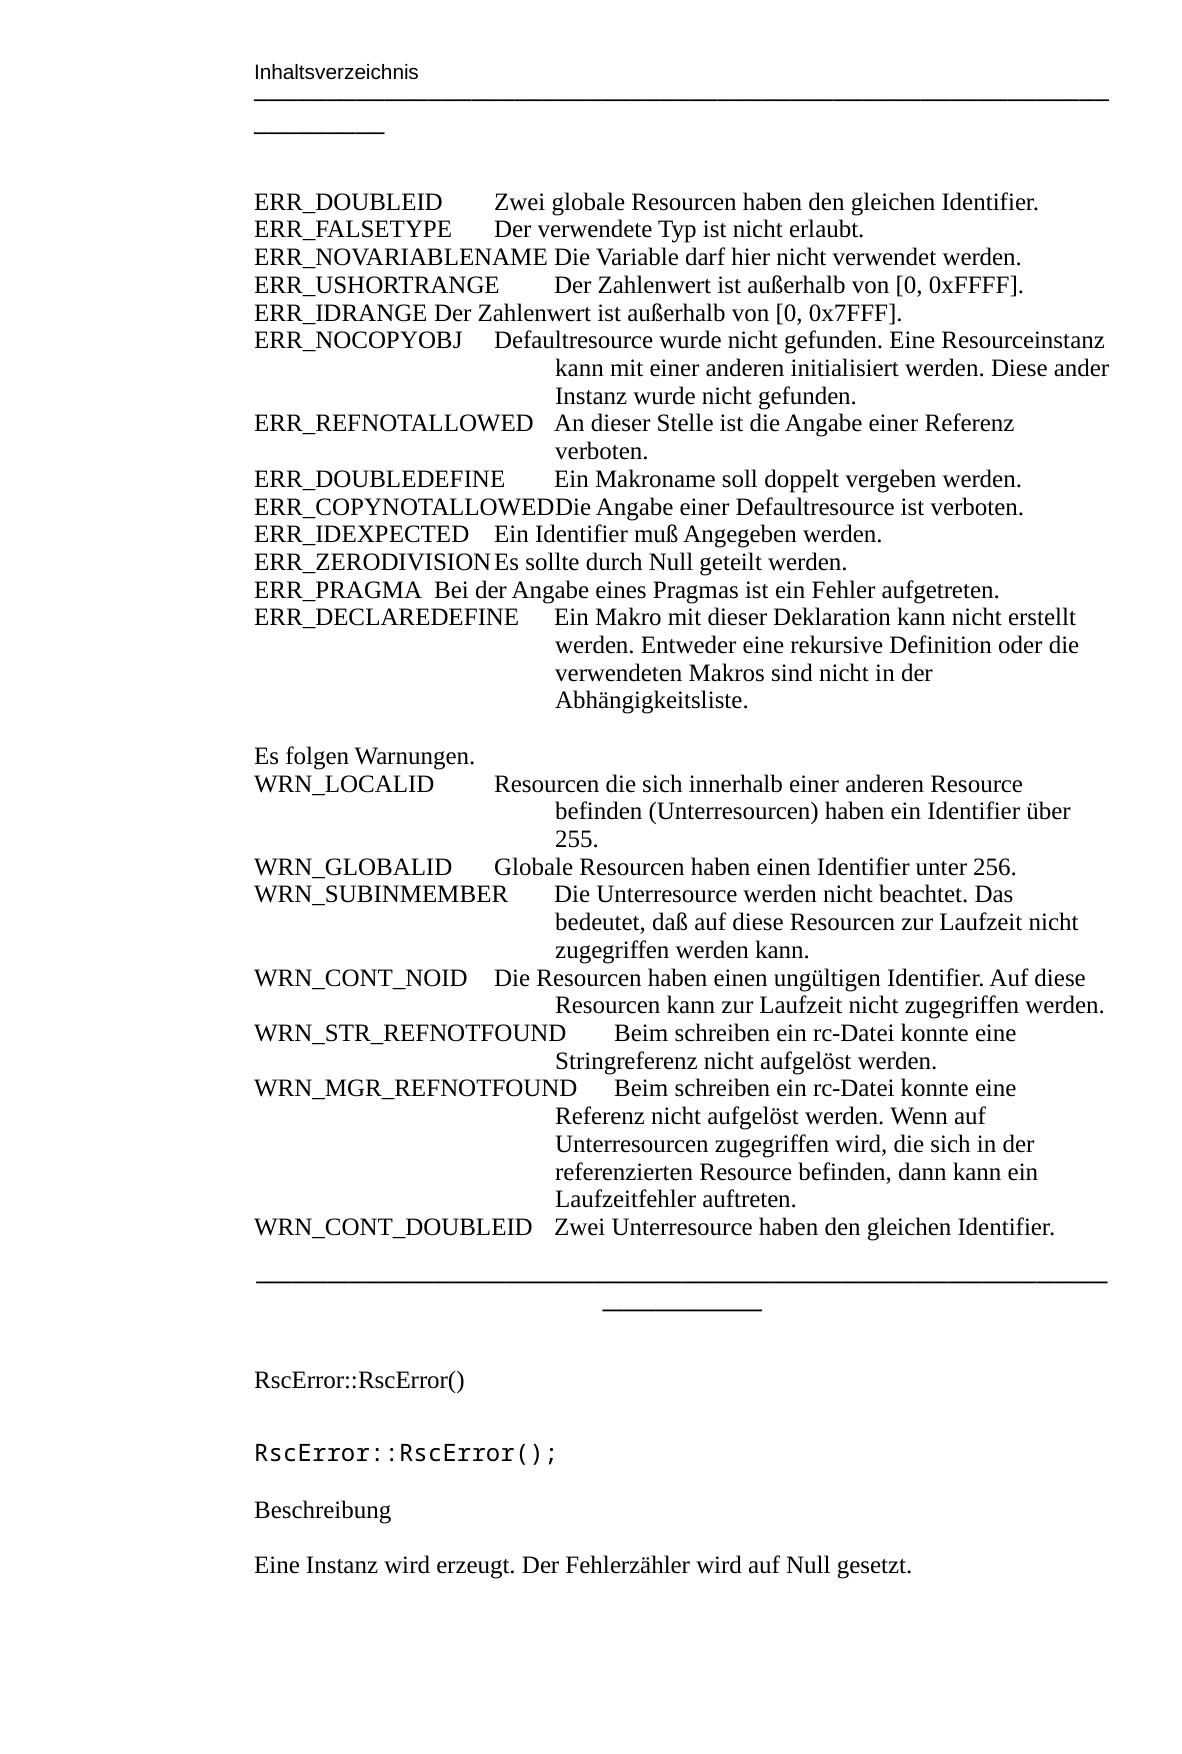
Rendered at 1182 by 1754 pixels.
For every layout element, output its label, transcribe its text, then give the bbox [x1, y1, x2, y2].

text Beschreibung [254, 1496, 1110, 1523]
text WRN_SUBINMEMBER Die Unterresource werden nicht beachtet. Das bedeutet, daß auf diese Resourcen zur Laufzeit nicht zugegriffen werden kann. [254, 881, 1110, 964]
text ERR_USHORTRANGE Der Zahlenwert ist außerhalb von [0, 0xFFFF]. [254, 271, 1110, 299]
list RscError::RscError(); [254, 1435, 1110, 1468]
text ERR_PRAGMA Bei der Angabe eines Pragmas ist ein Fehler aufgetreten. [254, 576, 1110, 603]
text ERR_NOCOPYOBJ Defaultresource wurde nicht gefunden. Eine Resourceinstanz kann mit einer anderen initialisiert werden. Diese ander Instanz wurde nicht gefunden. [254, 326, 1110, 409]
text WRN_GLOBALID Globale Resourcen haben einen Identifier unter 256. [254, 853, 1110, 881]
text WRN_CONT_DOUBLEID Zwei Unterresource haben den gleichen Identifier. [254, 1213, 1110, 1241]
text RscError::RscError() [254, 1366, 1110, 1393]
text WRN_STR_REFNOTFOUND Beim schreiben ein rc-Datei konnte eine Stringreferenz nicht aufgelöst werden. [254, 1019, 1110, 1074]
text ERR_DECLAREDEFINE Ein Makro mit dieser Deklaration kann nicht erstellt werden. Entweder eine rekursive Definition oder die verwendeten Makros sind nicht in der Abhängigkeitsliste. [254, 603, 1110, 714]
text Es folgen Warnungen. [254, 742, 1110, 770]
text WRN_CONT_NOID Die Resourcen haben einen ungültigen Identifier. Auf diese Resourcen kann zur Laufzeit nicht zugegriffen werden. [254, 964, 1110, 1019]
text ERR_IDEXPECTED Ein Identifier muß Angegeben werden. [254, 520, 1110, 548]
text ERR_DOUBLEDEFINE Ein Makroname soll doppelt vergeben werden. [254, 465, 1110, 493]
text ERR_FALSETYPE Der verwendete Typ ist nicht erlaubt. [254, 216, 1110, 243]
text ERR_IDRANGE Der Zahlenwert ist außerhalb von [0, 0x7FFF]. [254, 299, 1110, 326]
text ERR_REFNOTALLOWED An dieser Stelle ist die Angabe einer Referenz verboten. [254, 409, 1110, 465]
text ───────────────────────────────────────────────────────── [254, 1268, 1110, 1324]
text ERR_ZERODIVISION Es sollte durch Null geteilt werden. [254, 548, 1110, 576]
text ERR_COPYNOTALLOWED Die Angabe einer Defaultresource ist verboten. [254, 493, 1110, 520]
text WRN_LOCALID Resourcen die sich innerhalb einer anderen Resource befinden (Unterresourcen) haben ein Identifier über 255. [254, 770, 1110, 853]
text Eine Instanz wird erzeugt. Der Fehlerzähler wird auf Null gesetzt. [254, 1551, 1110, 1579]
text ERR_DOUBLEID Zwei globale Resourcen haben den gleichen Identifier. [254, 188, 1110, 216]
text ERR_NOVARIABLENAME Die Variable darf hier nicht verwendet werden. [254, 243, 1110, 271]
text WRN_MGR_REFNOTFOUND Beim schreiben ein rc-Datei konnte eine Referenz nicht aufgelöst werden. Wenn auf Unterresourcen zugegriffen wird, die sich in der referenzierten Resource befinden, dann kann ein Laufzeitfehler auftreten. [254, 1074, 1110, 1213]
